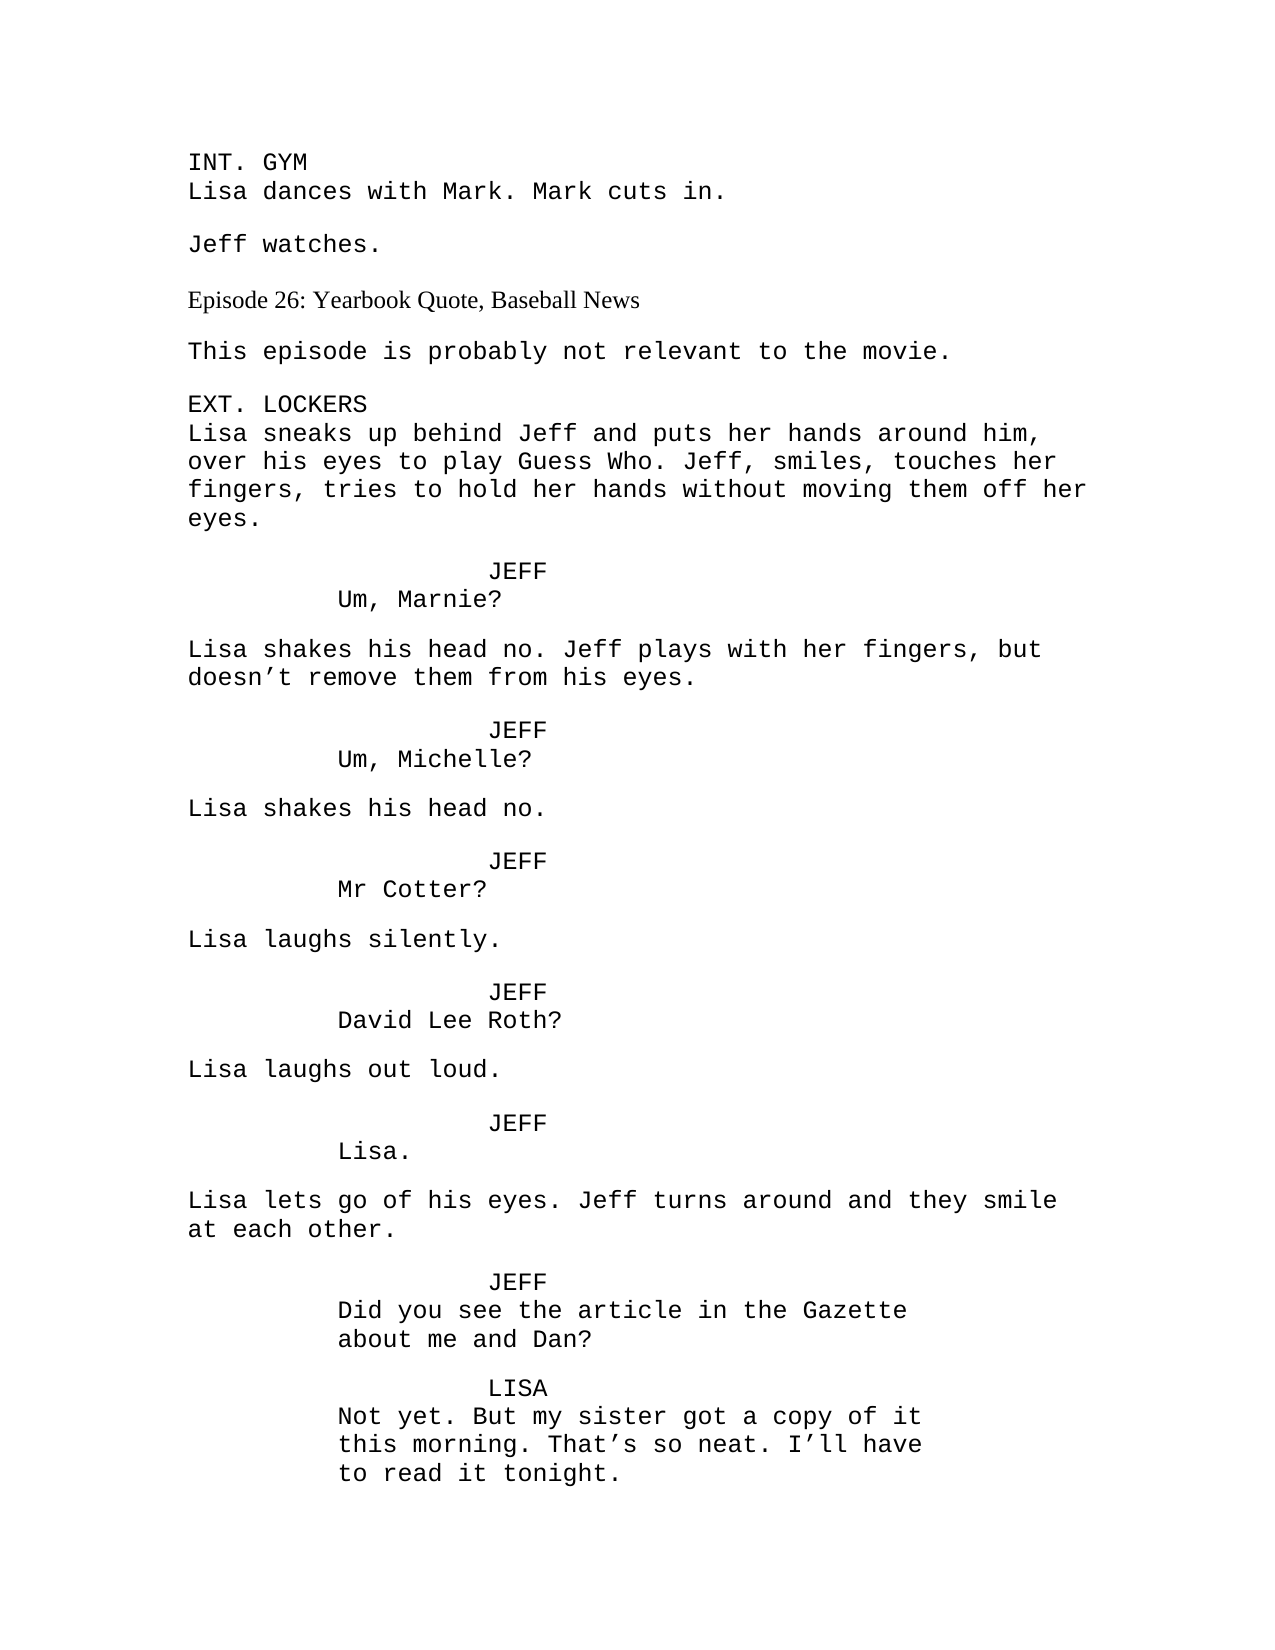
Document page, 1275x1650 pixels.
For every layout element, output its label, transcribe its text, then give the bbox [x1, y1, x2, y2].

text Lisa laughs silently. [187, 926, 1087, 954]
text Lisa shakes his head no. [187, 795, 1087, 824]
text Did you see the article in the Gazette about me and Dan? [337, 1298, 937, 1354]
text JEFF [187, 1110, 1087, 1139]
subtitle This episode is probably not relevant to the movie. [187, 339, 1087, 367]
text JEFF [187, 559, 1087, 587]
subtitle EXT. LOCKERS [187, 392, 1087, 420]
text Lisa lets go of his eyes. Jeff turns around and they smile at each other. [187, 1188, 1087, 1244]
text Jeff watches. [187, 232, 1087, 260]
text Um, Marnie? [337, 587, 937, 615]
text Lisa laughs out loud. [187, 1057, 1087, 1085]
text Lisa shakes his head no. Jeff plays with her fingers, but doesn’t remove them from his eyes. [187, 636, 1087, 693]
text JEFF [187, 1269, 1087, 1298]
text JEFF [187, 849, 1087, 877]
subtitle INT. GYM [187, 150, 1087, 178]
text Um, Michelle? [337, 746, 937, 774]
text Lisa. [337, 1139, 937, 1167]
subtitle Episode 26: Yearbook Quote, Baseball News [187, 285, 1087, 314]
text JEFF [187, 979, 1087, 1008]
text LISA [187, 1375, 1087, 1404]
text Not yet. But my sister got a copy of it this morning. That’s so neat. I’ll have to read it tonight. [337, 1404, 937, 1489]
text Lisa dances with Mark. Mark cuts in. [187, 178, 1087, 207]
text David Lee Roth? [337, 1008, 937, 1036]
text Lisa sneaks up behind Jeff and puts her hands around him, over his eyes to play Guess Who. Jeff, smiles, touches her fingers, tries to hold her hands without moving them off her eyes. [187, 420, 1087, 534]
text JEFF [187, 718, 1087, 746]
text Mr Cotter? [337, 877, 937, 905]
